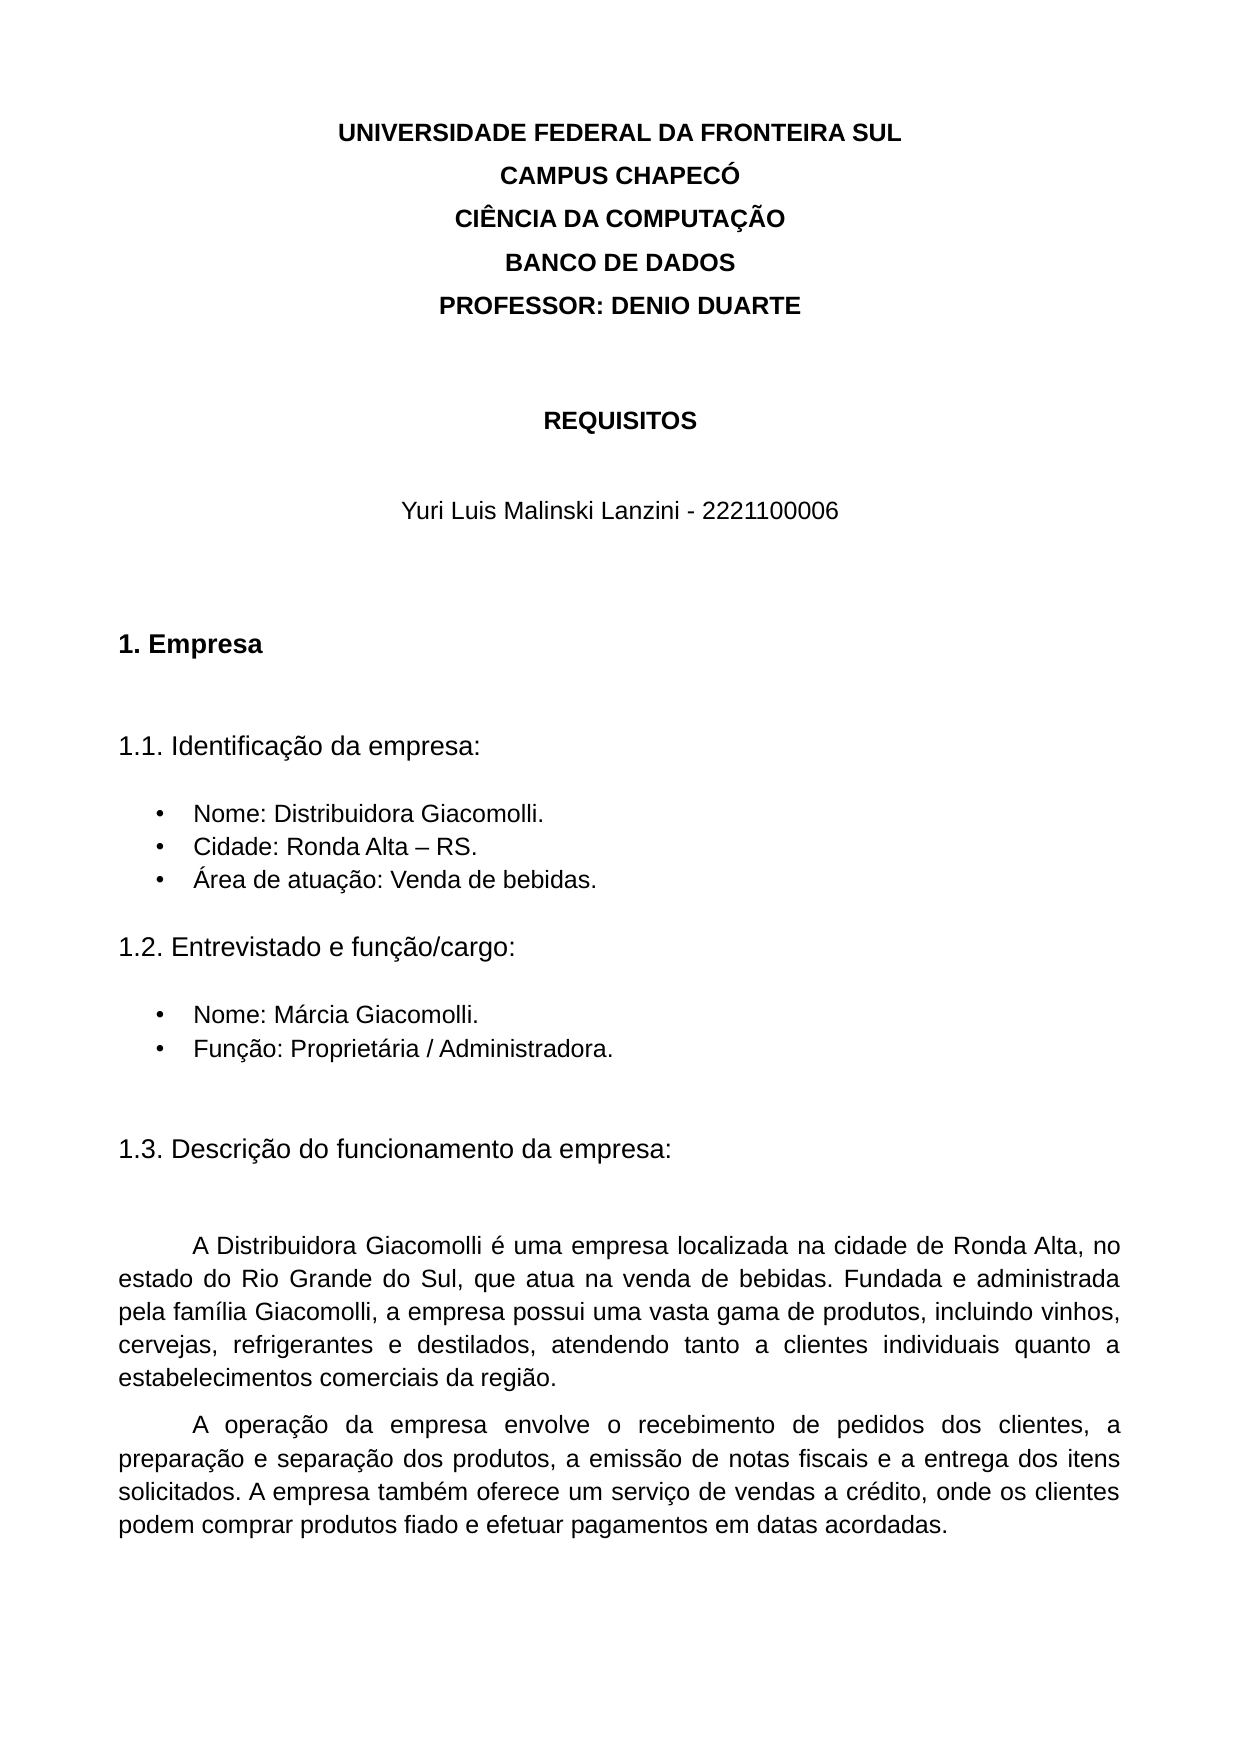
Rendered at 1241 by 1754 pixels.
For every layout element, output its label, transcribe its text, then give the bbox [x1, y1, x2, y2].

list Área de atuação: Venda de bebidas. [156, 865, 1122, 894]
text PROFESSOR: denio duarte [118, 291, 1122, 319]
text 1.1. Identificação da empresa: [118, 730, 1122, 761]
text Requisitos [118, 406, 1122, 434]
list Nome: Márcia Giacomolli. [156, 1000, 1122, 1029]
list Função: Proprietária / Administradora. [156, 1033, 1122, 1062]
text A operação da empresa envolve o recebimento de pedidos dos clientes, a preparação e separação dos produtos, a emissão de notas fiscais e a entrega dos itens solicitados. A empresa também oferece um serviço de vendas a crédito, onde os clientes podem comprar produtos fiado e efetuar pagamentos em datas acordadas. [118, 1411, 1122, 1538]
text Yuri Luis Malinski Lanzini - 2221100006 [118, 496, 1122, 525]
list Cidade: Ronda Alta – RS. [156, 832, 1122, 861]
text 1.2. Entrevistado e função/cargo: [118, 931, 1122, 963]
text Ciência da Computação [118, 204, 1122, 233]
text 1.3. Descrição do funcionamento da empresa: [118, 1133, 1122, 1164]
text CAMPUS chapecó [118, 161, 1122, 190]
text Banco de dados [118, 247, 1122, 276]
text A Distribuidora Giacomolli é uma empresa localizada na cidade de Ronda Alta, no estado do Rio Grande do Sul, que atua na venda de bebidas. Fundada e administrada pela família Giacomolli, a empresa possui uma vasta gama de produtos, incluindo vinhos, cervejas, refrigerantes e destilados, atendendo tanto a clientes individuais quanto a estabelecimentos comerciais da região. [118, 1231, 1122, 1392]
text UNIVERSIDADE FEDERAL DA FRONTEIRA SUL [118, 118, 1122, 147]
text 1. Empresa [118, 628, 1122, 659]
list Nome: Distribuidora Giacomolli. [156, 799, 1122, 828]
